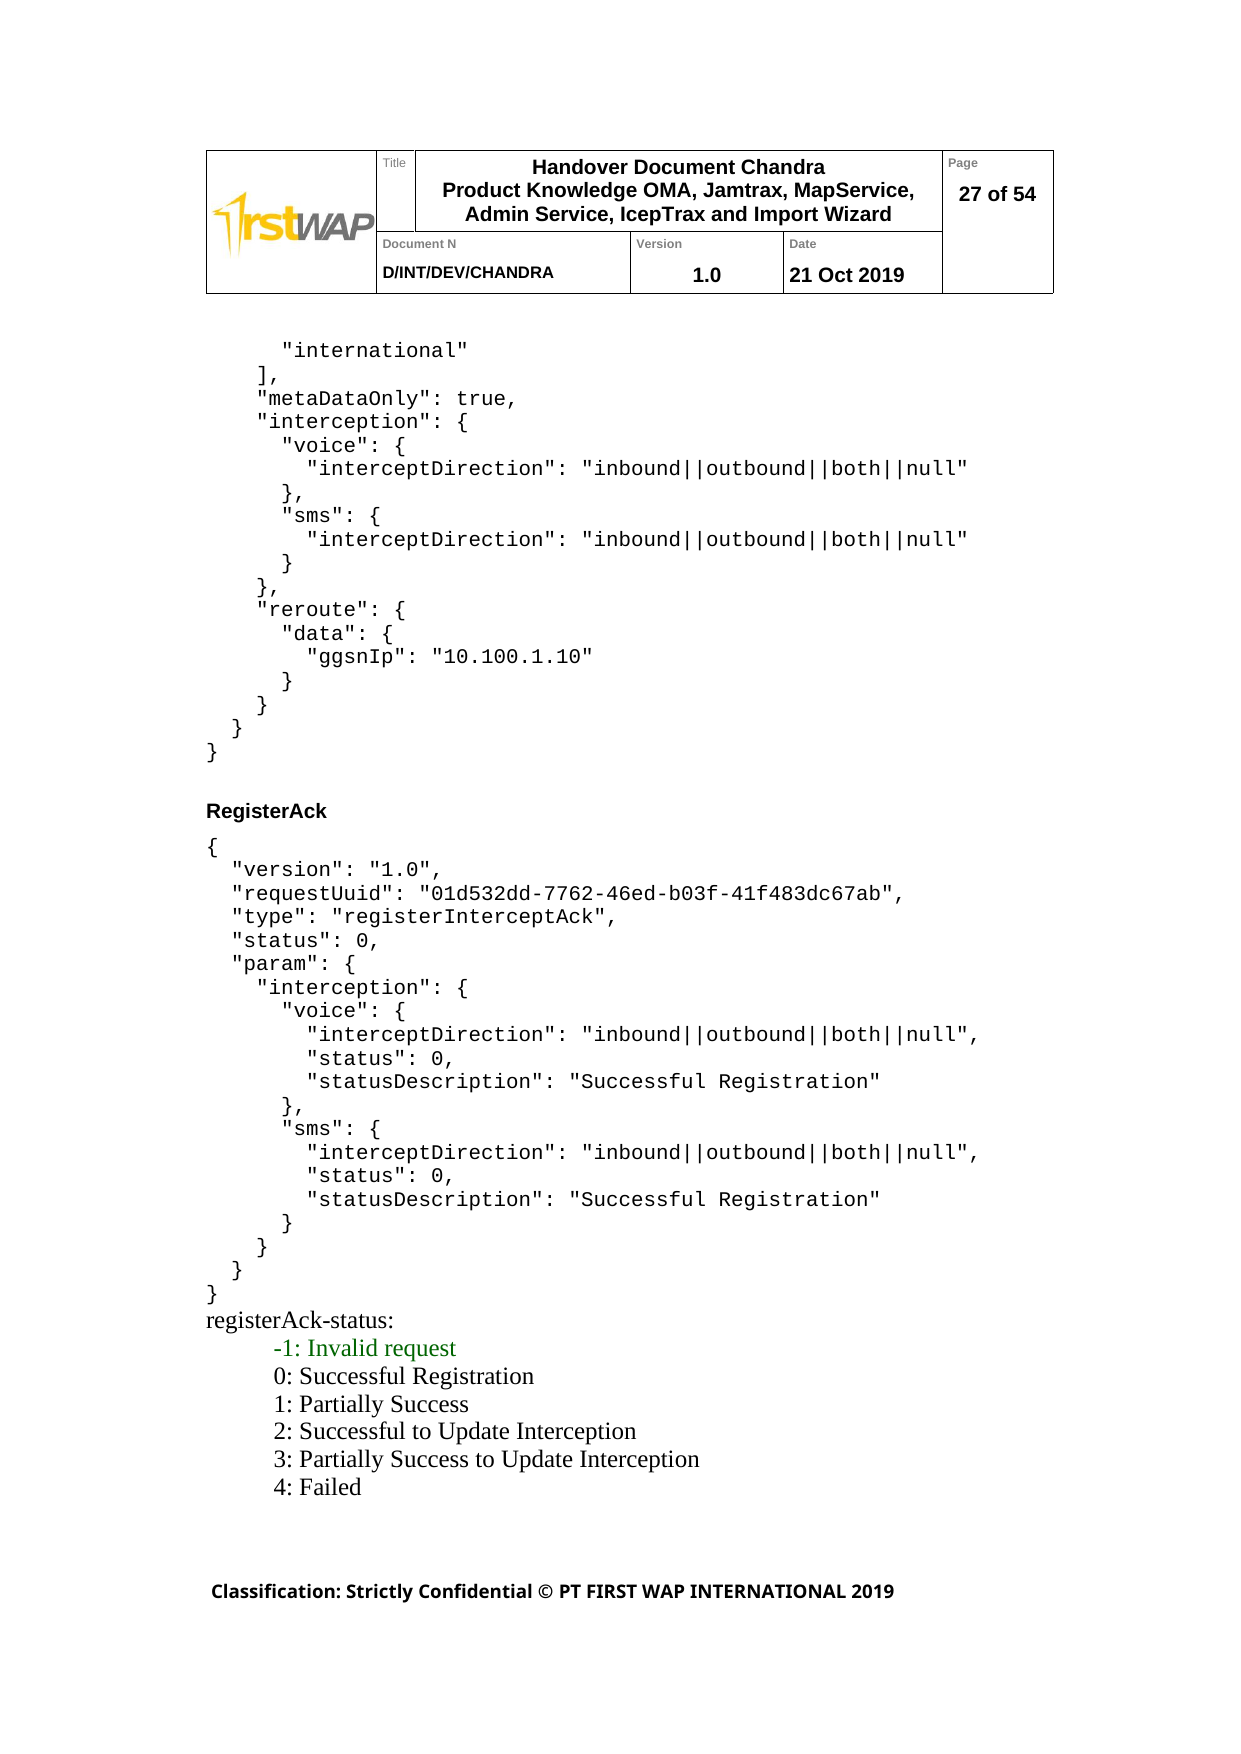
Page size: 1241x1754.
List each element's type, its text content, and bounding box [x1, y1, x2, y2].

text 0: Successful Registration [206, 1362, 1053, 1390]
text "interceptDirection": "inbound||outbound||both||null", [206, 1024, 1053, 1048]
text "interceptDirection": "inbound||outbound||both||null" [206, 529, 1053, 552]
text 4: Failed [206, 1473, 1053, 1501]
text } [206, 1259, 1053, 1283]
text "interceptDirection": "inbound||outbound||both||null" [206, 458, 1053, 482]
text "statusDescription": "Successful Registration" [206, 1071, 1053, 1095]
text -1: Invalid request [206, 1334, 1053, 1362]
text } [206, 1283, 1053, 1307]
text } [206, 1212, 1053, 1236]
text "statusDescription": "Successful Registration" [206, 1189, 1053, 1212]
text } [206, 694, 1053, 717]
text "interception": { [206, 411, 1053, 435]
text "metaDataOnly": true, [206, 388, 1053, 411]
text RegisterAck [206, 800, 1053, 823]
text } [206, 717, 1053, 741]
text "sms": { [206, 1118, 1053, 1142]
text 3: Partially Success to Update Interception [206, 1445, 1053, 1473]
text }, [206, 1095, 1053, 1118]
text "param": { [206, 953, 1053, 977]
text "ggsnIp": "10.100.1.10" [206, 647, 1053, 670]
text "reroute": { [206, 599, 1053, 623]
text "status": 0, [206, 1048, 1053, 1071]
text "requestUuid": "01d532dd-7762-46ed-b03f-41f483dc67ab", [206, 883, 1053, 906]
text "voice": { [206, 435, 1053, 458]
text }, [206, 482, 1053, 505]
text "data": { [206, 623, 1053, 647]
text }, [206, 576, 1053, 599]
text } [206, 552, 1053, 576]
text } [206, 1236, 1053, 1259]
text 1: Partially Success [206, 1390, 1053, 1417]
text 2: Successful to Update Interception [206, 1417, 1053, 1445]
text "sms": { [206, 505, 1053, 529]
text "interception": { [206, 977, 1053, 1001]
text "status": 0, [206, 930, 1053, 953]
picture [211, 191, 375, 259]
text registerAck-status: [206, 1307, 1053, 1334]
text "international" [206, 341, 1053, 364]
text "status": 0, [206, 1165, 1053, 1189]
text } [206, 741, 1053, 764]
text "version": "1.0", [206, 859, 1053, 883]
text ], [206, 364, 1053, 388]
text { [206, 836, 1053, 859]
text "type": "registerInterceptAck", [206, 906, 1053, 930]
text } [206, 670, 1053, 694]
text "interceptDirection": "inbound||outbound||both||null", [206, 1142, 1053, 1165]
text "voice": { [206, 1001, 1053, 1024]
